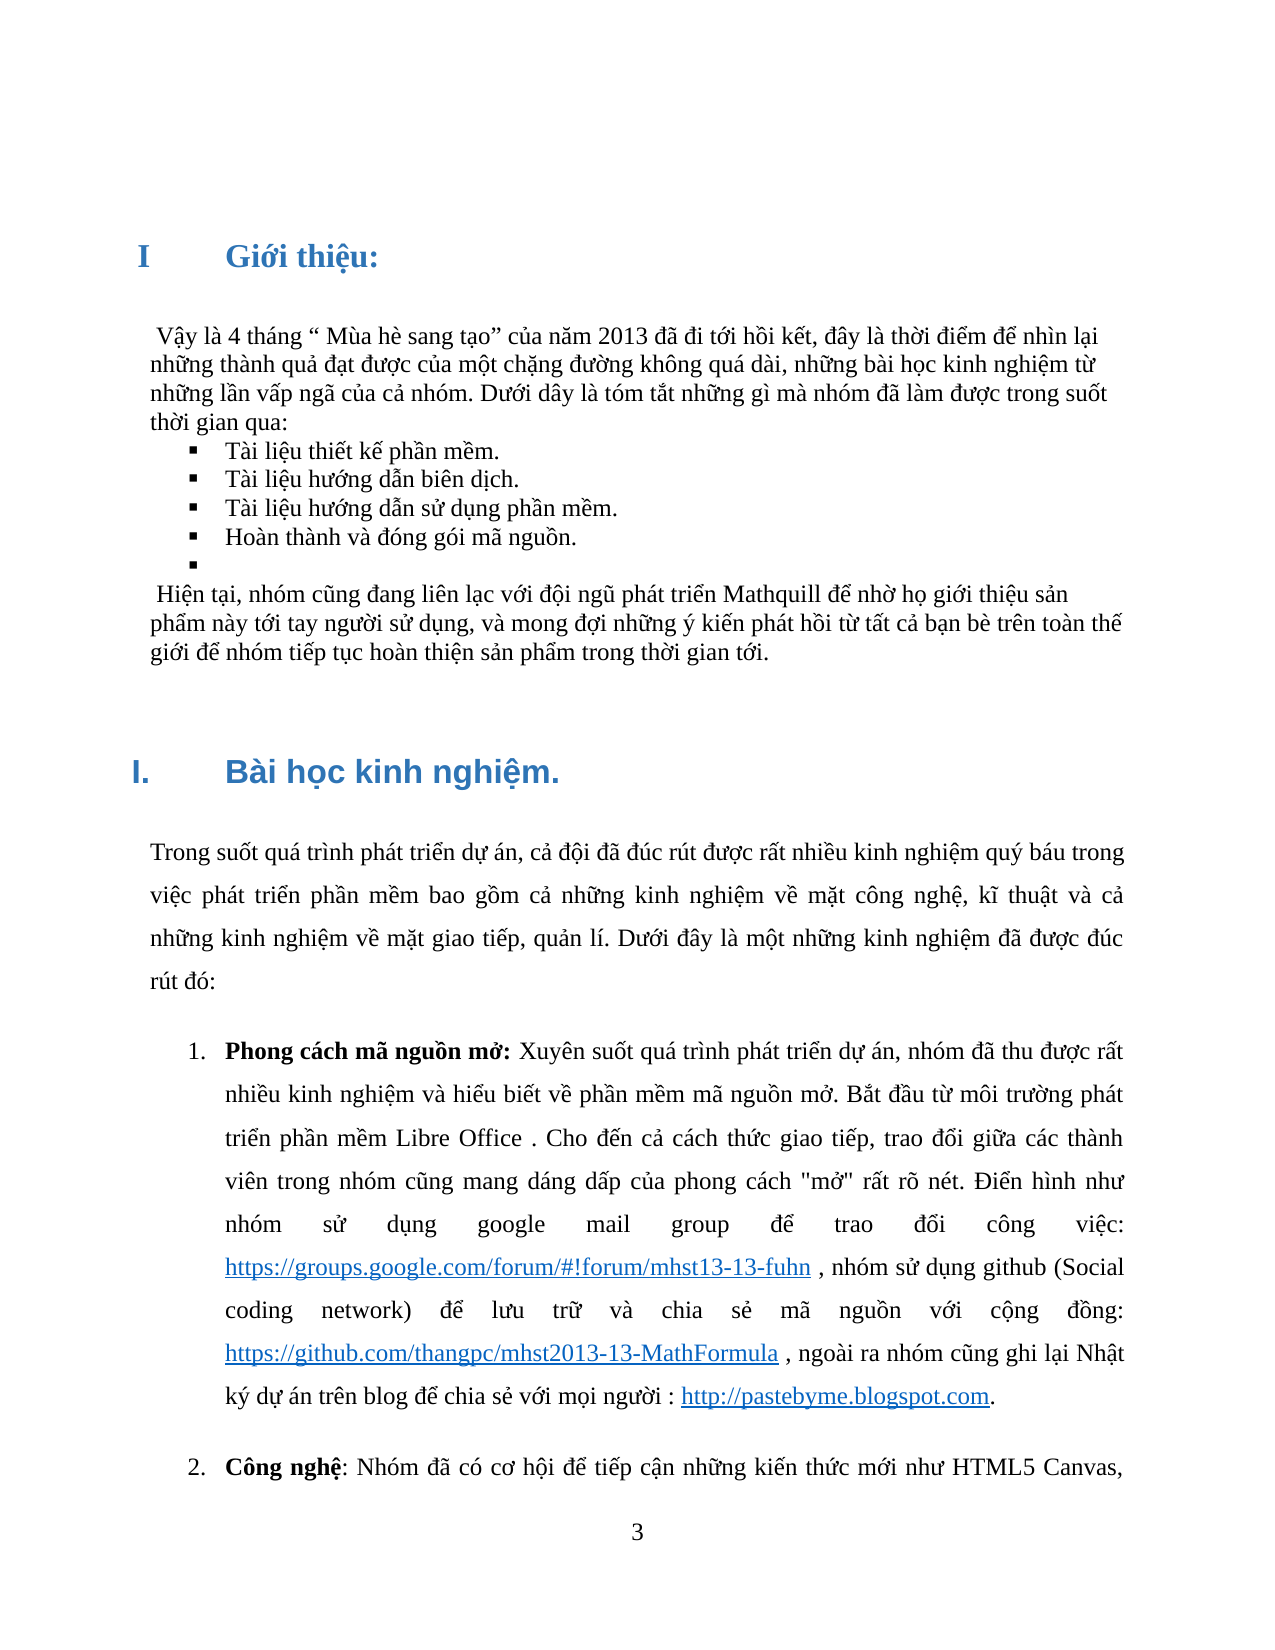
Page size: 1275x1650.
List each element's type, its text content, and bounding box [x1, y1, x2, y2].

subtitle Giới thiệu: [150, 236, 1125, 274]
list Phong cách mã nguồn mở: Xuyên suốt quá trình phát triển dự án, nhóm đã thu được rất nhiều kinh nghiệm và hiểu biết về phần mềm mã nguồn mở. Bắt đầu từ môi trường phát triển phần mềm Libre Office . Cho đến cả cách thức giao tiếp, trao đổi giữa các thành viên trong nhóm cũng mang dáng dấp của phong cách "mở" rất rõ nét. Điển hình như nhóm sử dụng google mail group để trao đổi công việc: https://groups.google.com/forum/#!forum/mhst13-13-fuhn , nhóm sử dụng github (Social coding network) để lưu trữ và chia sẻ mã nguồn với cộng đồng: https://github.com/thangpc/mhst2013-13-MathFormula , ngoài ra nhóm cũng ghi lại Nhật ký dự án trên blog để chia sẻ với mọi người : http://pastebyme.blogspot.com. [187, 1036, 1125, 1410]
list Tài liệu thiết kế phần mềm. [187, 436, 1125, 464]
list Tài liệu hướng dẫn biên dịch. [187, 464, 1125, 493]
subtitle Bài học kinh nghiệm. [150, 752, 1125, 791]
list Hoàn thành và đóng gói mã nguồn. [187, 522, 1125, 551]
text Trong suốt quá trình phát triển dự án, cả đội đã đúc rút được rất nhiều kinh nghiệm quý báu trong việc phát triển phần mềm bao gồm cả những kinh nghiệm về mặt công nghệ, kĩ thuật và cả những kinh nghiệm về mặt giao tiếp, quản lí. Dưới đây là một những kinh nghiệm đã được đúc rút đó: [150, 837, 1125, 995]
text Hiện tại, nhóm cũng đang liên lạc với đội ngũ phát triển Mathquill để nhờ họ giới thiệu sản phẩm này tới tay người sử dụng, và mong đợi những ý kiến phát hồi từ tất cả bạn bè trên toàn thế giới để nhóm tiếp tục hoàn thiện sản phẩm trong thời gian tới. [150, 579, 1125, 666]
list Tài liệu hướng dẫn sử dụng phần mềm. [187, 493, 1125, 522]
text Vậy là 4 tháng “ Mùa hè sang tạo” của năm 2013 đã đi tới hồi kết, đây là thời điểm để nhìn lại những thành quả đạt được của một chặng đường không quá dài, những bài học kinh nghiệm từ những lần vấp ngã của cả nhóm. Dưới dây là tóm tắt những gì mà nhóm đã làm được trong suốt thời gian qua: [150, 321, 1125, 436]
list Công nghệ: Nhóm đã có cơ hội để tiếp cận những kiến thức mới như HTML5 Canvas, [187, 1452, 1125, 1480]
